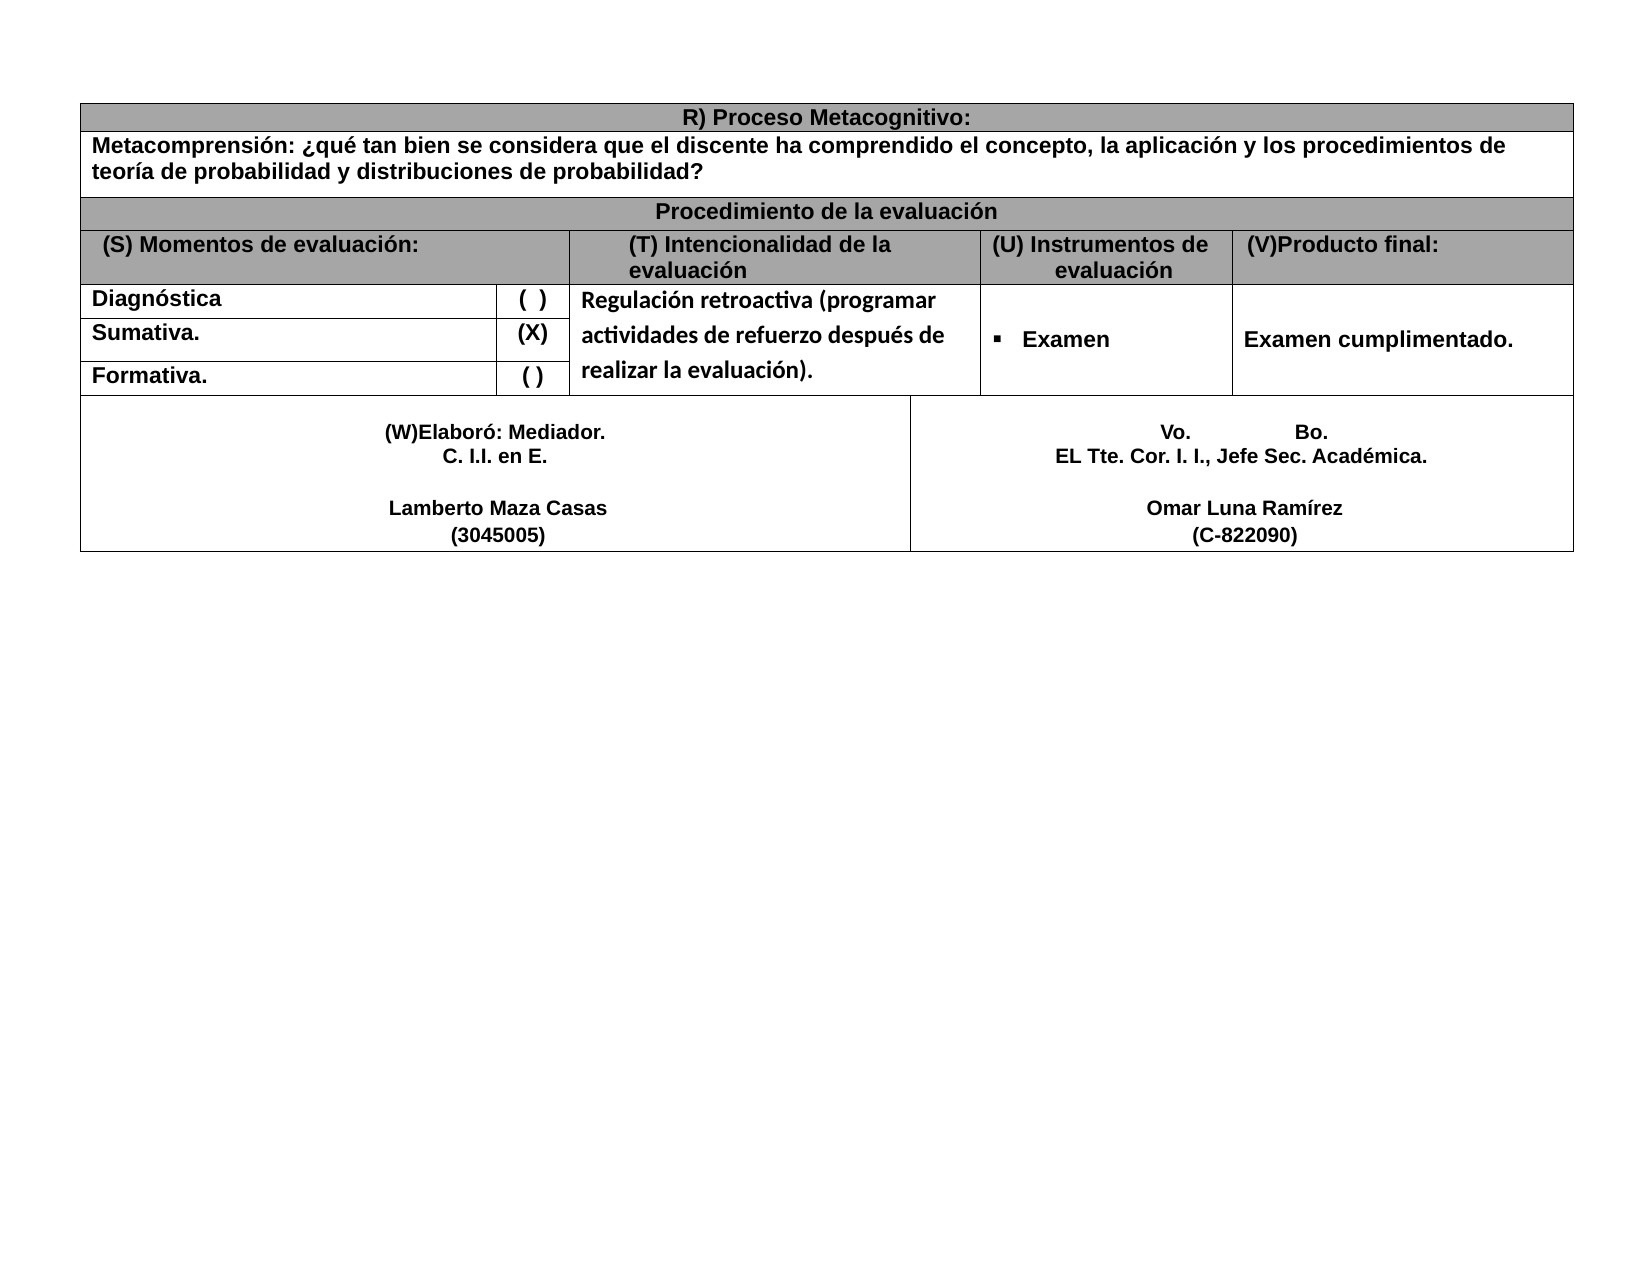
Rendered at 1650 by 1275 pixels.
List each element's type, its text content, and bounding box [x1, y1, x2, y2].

table_cell (U) Instrumentos de evaluación [981, 231, 1232, 284]
table_cell ( ) [497, 362, 569, 395]
table_cell Vo. Bo. EL Tte. Cor. I. I., Jefe Sec. Académica. Omar Luna Ramírez (C-822090) [911, 396, 1573, 551]
table_cell Examen [981, 285, 1232, 395]
table_cell (S) Momentos de evaluación: [81, 231, 569, 284]
table_cell Diagnóstica [81, 285, 496, 318]
table_cell Metacomprensión: ¿qué tan bien se considera que el discente ha comprendido el concepto, la aplicación y los procedimientos de teoría de probabilidad y distribuciones de probabilidad? [81, 132, 1573, 197]
table_cell (V)Producto final: [1233, 231, 1573, 284]
table_cell Sumativa. [81, 319, 496, 361]
table_cell (T) Intencionalidad de la evaluación [570, 231, 980, 284]
table_cell Regulación retroactiva (programar actividades de refuerzo después de realizar la evaluación). [570, 285, 980, 395]
table_cell Examen cumplimentado. [1233, 285, 1573, 395]
table_cell ( ) [497, 285, 569, 318]
table_cell Procedimiento de la evaluación [81, 198, 1573, 230]
table_cell (W)Elaboró: Mediador. C. I.I. en E. Lamberto Maza Casas (3045005) [81, 396, 910, 551]
table_cell R) Proceso Metacognitivo: [81, 104, 1573, 131]
table_cell Formativa. [81, 362, 496, 395]
table_cell (X) [497, 319, 569, 361]
